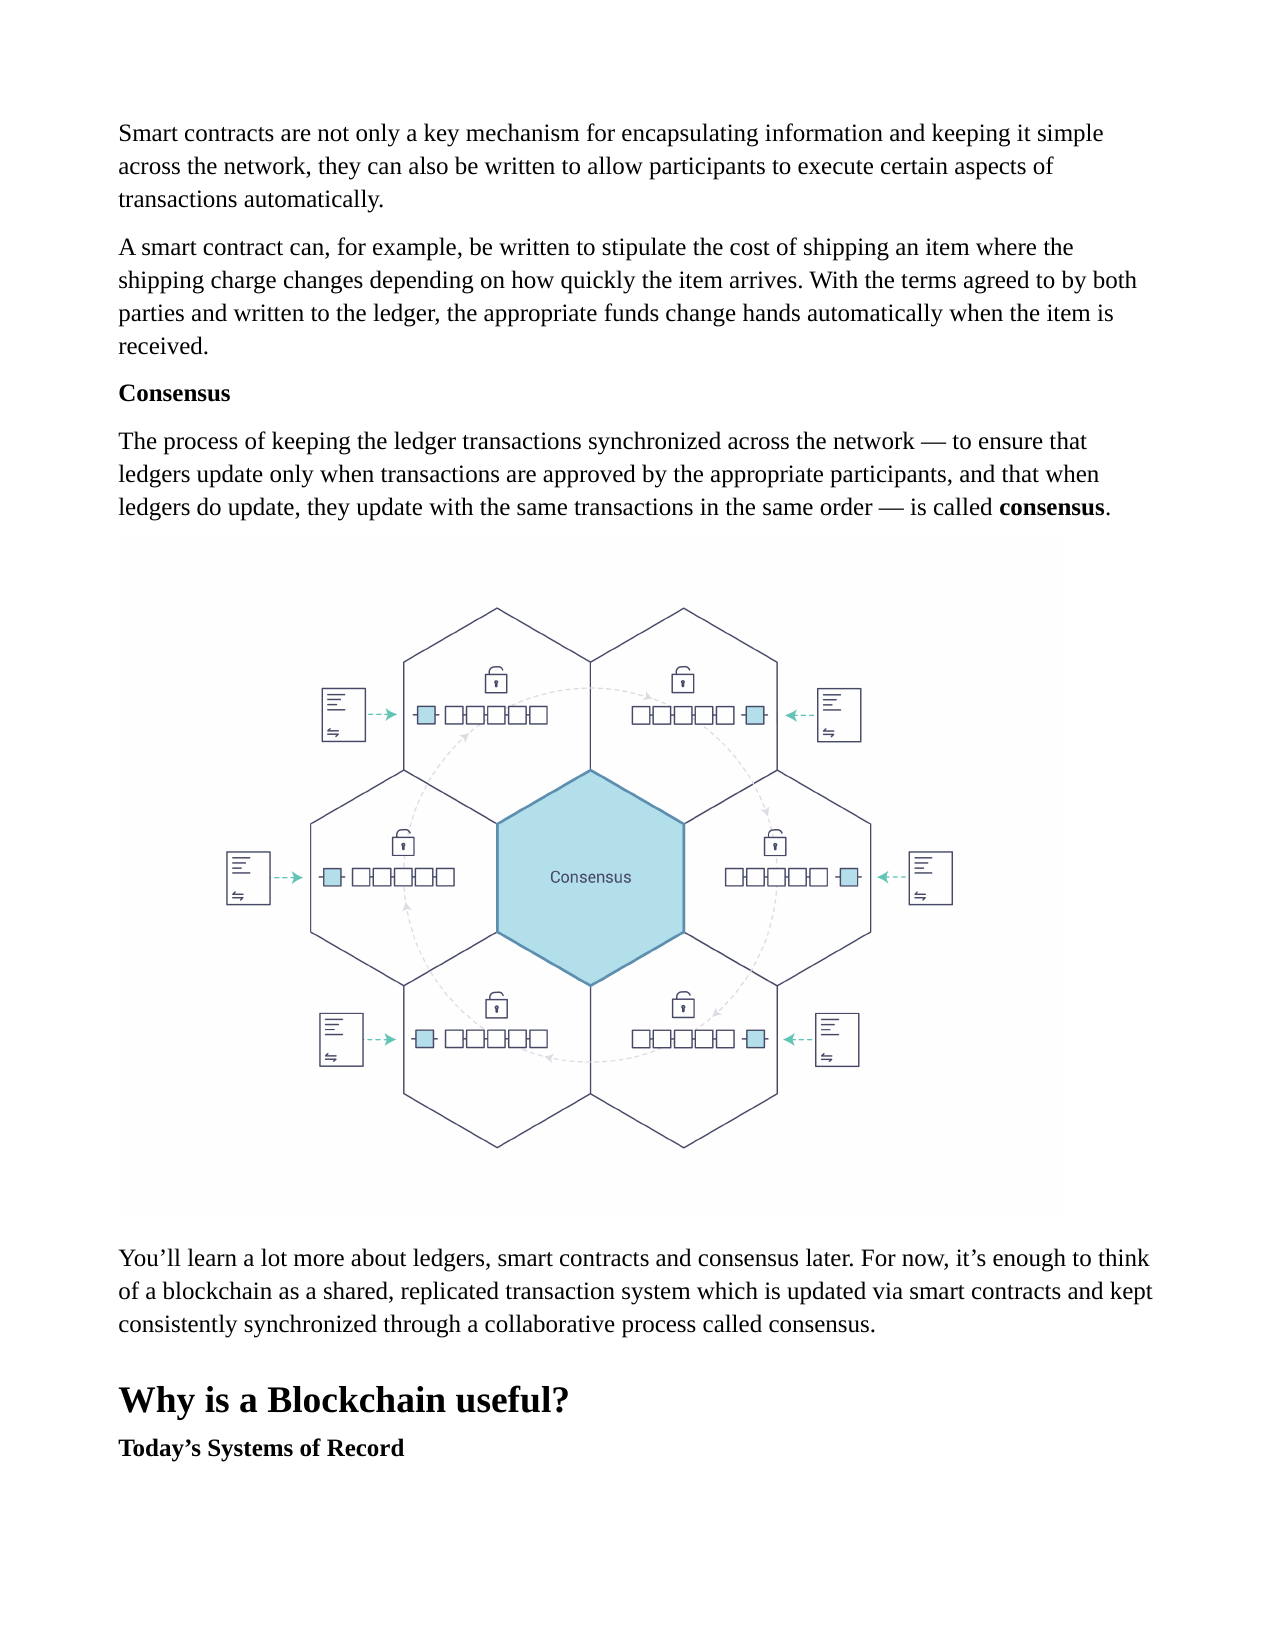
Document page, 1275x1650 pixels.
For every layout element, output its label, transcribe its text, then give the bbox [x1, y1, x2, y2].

subtitle Why is a Blockchain useful? [118, 1377, 1157, 1420]
text The process of keeping the ledger transactions synchronized across the network — to ensure that ledgers update only when transactions are approved by the appropriate participants, and that when ledgers do update, they update with the same transactions in the same order — is called consensus. [118, 426, 1157, 521]
text You’ll learn a lot more about ledgers, smart contracts and consensus later. For now, it’s enough to think of a blockchain as a shared, replicated transaction system which is updated via smart contracts and kept consistently synchronized through a collaborative process called consensus. [118, 1243, 1157, 1338]
text Smart contracts are not only a key mechanism for encapsulating information and keeping it simple across the network, they can also be written to allow participants to execute certain aspects of transactions automatically. [118, 118, 1157, 213]
picture [118, 539, 1064, 1219]
text A smart contract can, for example, be written to stipulate the cost of shipping an item where the shipping charge changes depending on how quickly the item arrives. With the terms agreed to by both parties and written to the ledger, the appropriate funds change hands automatically when the item is received. [118, 232, 1157, 359]
text Today’s Systems of Record [118, 1433, 1157, 1462]
text Consensus [118, 378, 1157, 407]
